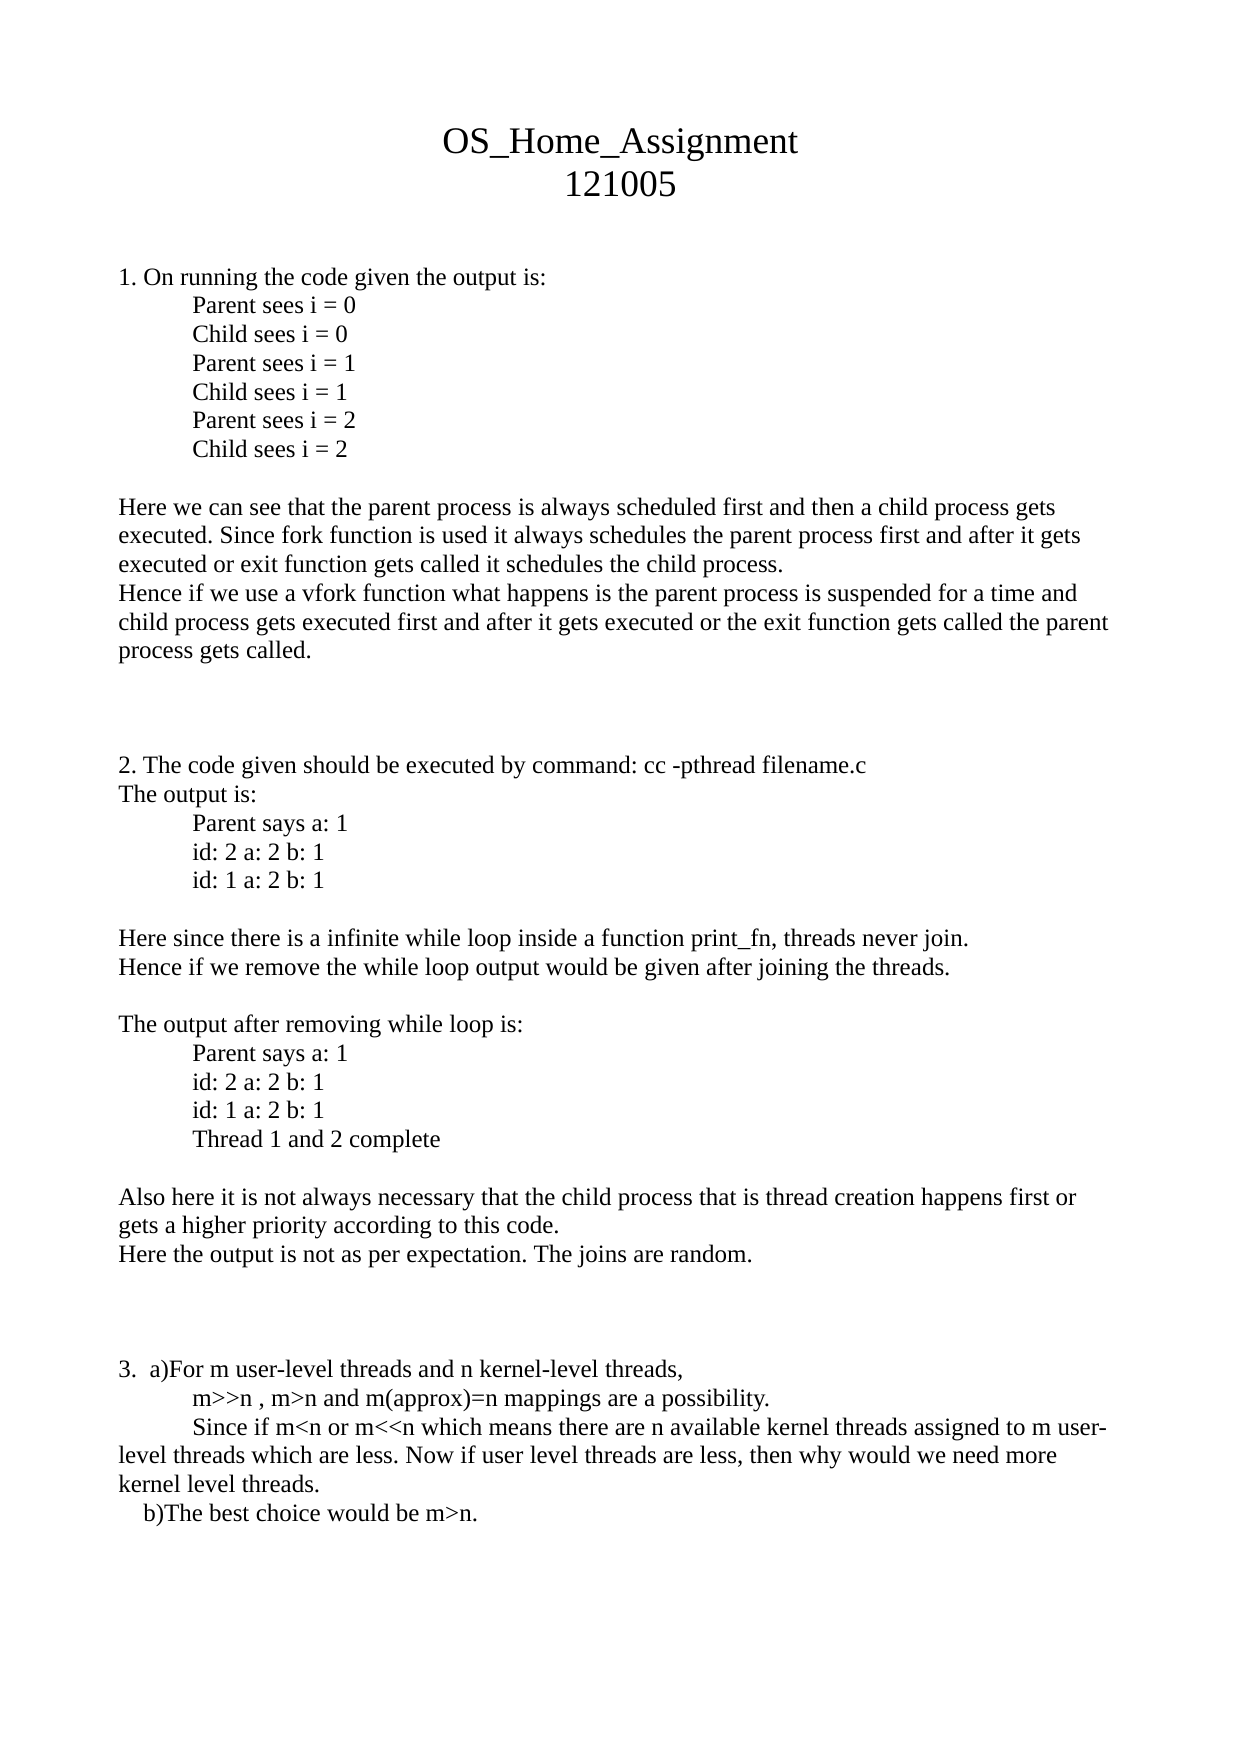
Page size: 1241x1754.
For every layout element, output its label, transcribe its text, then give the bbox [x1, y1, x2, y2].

text Here since there is a infinite while loop inside a function print_fn, threads never join. [118, 923, 1122, 952]
text m>>n , m>n and m(approx)=n mappings are a possibility. [118, 1383, 1122, 1412]
text b)The best choice would be m>n. [118, 1498, 1122, 1527]
text Thread 1 and 2 complete [118, 1124, 1122, 1153]
text Child sees i = 2 [118, 434, 1122, 463]
text Hence if we remove the while loop output would be given after joining the threads. [118, 952, 1122, 981]
text Child sees i = 0 [118, 319, 1122, 348]
text 121005 [118, 161, 1122, 204]
text Here we can see that the parent process is always scheduled first and then a child process gets executed. Since fork function is used it always schedules the parent process first and after it gets executed or exit function gets called it schedules the child process. [118, 492, 1122, 578]
text Parent sees i = 0 [118, 291, 1122, 319]
text Hence if we use a vfork function what happens is the parent process is suspended for a time and child process gets executed first and after it gets executed or the exit function gets called the parent process gets called. [118, 578, 1122, 664]
text id: 1 a: 2 b: 1 [118, 1096, 1122, 1124]
text 1. On running the code given the output is: [118, 262, 1122, 291]
text Parent says a: 1 [118, 808, 1122, 837]
text The output is: [118, 779, 1122, 808]
text Parent says a: 1 [118, 1038, 1122, 1067]
text id: 1 a: 2 b: 1 [118, 866, 1122, 894]
text 2. The code given should be executed by command: cc -pthread filename.c [118, 751, 1122, 779]
text The output after removing while loop is: [118, 1009, 1122, 1038]
text id: 2 a: 2 b: 1 [118, 837, 1122, 866]
text 3. a)For m user-level threads and n kernel-level threads, [118, 1354, 1122, 1383]
text id: 2 a: 2 b: 1 [118, 1067, 1122, 1096]
text OS_Home_Assignment [118, 118, 1122, 161]
text Since if m<n or m<<n which means there are n available kernel threads assigned to m user-level threads which are less. Now if user level threads are less, then why would we need more kernel level threads. [118, 1412, 1122, 1498]
text Parent sees i = 2 [118, 406, 1122, 434]
text Child sees i = 1 [118, 377, 1122, 406]
text Also here it is not always necessary that the child process that is thread creation happens first or gets a higher priority according to this code. [118, 1182, 1122, 1239]
text Parent sees i = 1 [118, 348, 1122, 377]
text Here the output is not as per expectation. The joins are random. [118, 1239, 1122, 1268]
